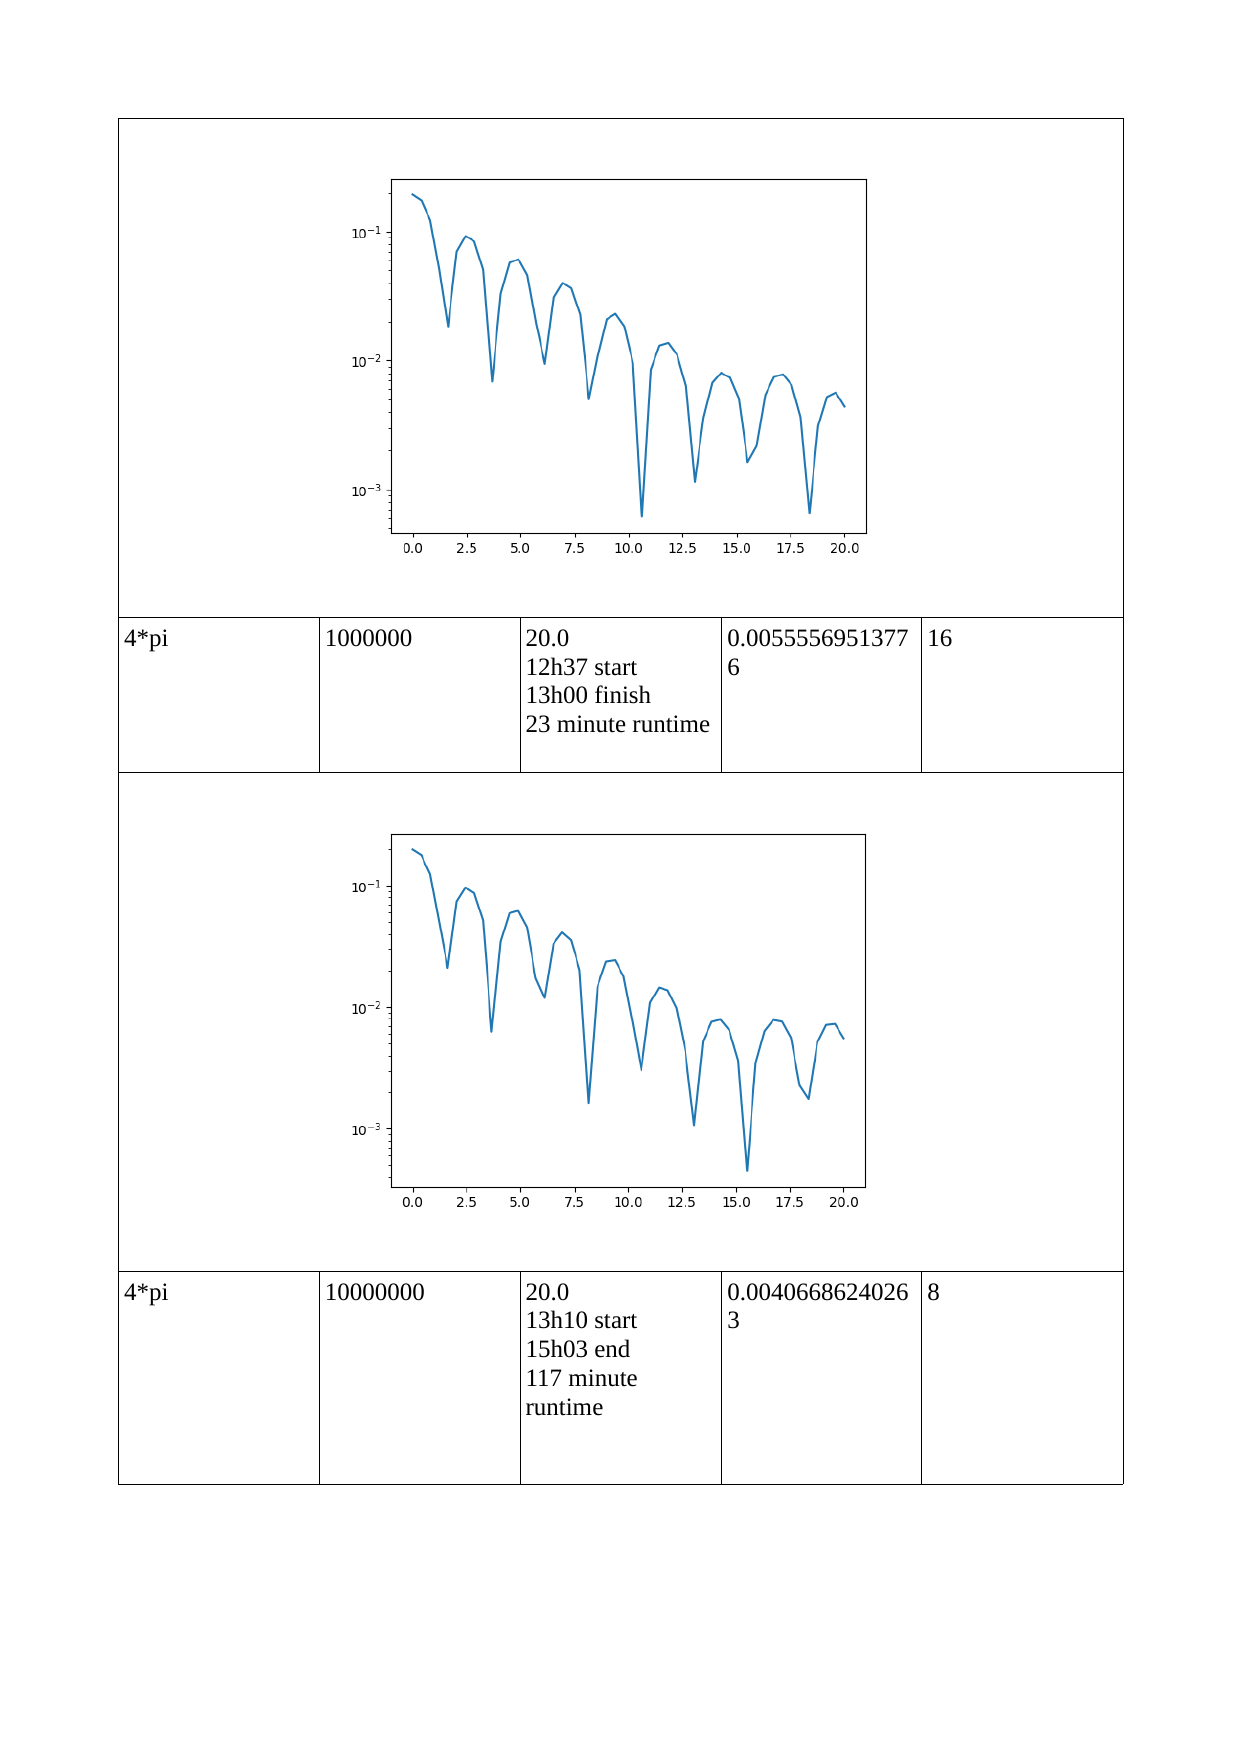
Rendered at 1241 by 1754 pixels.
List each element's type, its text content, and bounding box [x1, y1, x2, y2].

picture [314, 123, 927, 583]
table_cell 1000000 [320, 618, 520, 772]
table_cell 4*pi [119, 1272, 319, 1484]
picture [314, 778, 926, 1237]
table_cell 4*pi [119, 618, 319, 772]
table_cell 0.00406686240263 [722, 1272, 921, 1484]
table_cell 8 [922, 1272, 1123, 1484]
table_cell 20.0 12h37 start 13h00 finish 23 minute runtime [521, 618, 721, 772]
table_cell 16 [922, 618, 1123, 772]
table_cell 10000000 [320, 1272, 520, 1484]
table_cell 20.0 13h10 start 15h03 end 117 minute runtime [521, 1272, 721, 1484]
table_cell [119, 119, 1123, 617]
table_cell [119, 773, 1123, 1271]
table_cell 0.00555569513776 [722, 618, 921, 772]
